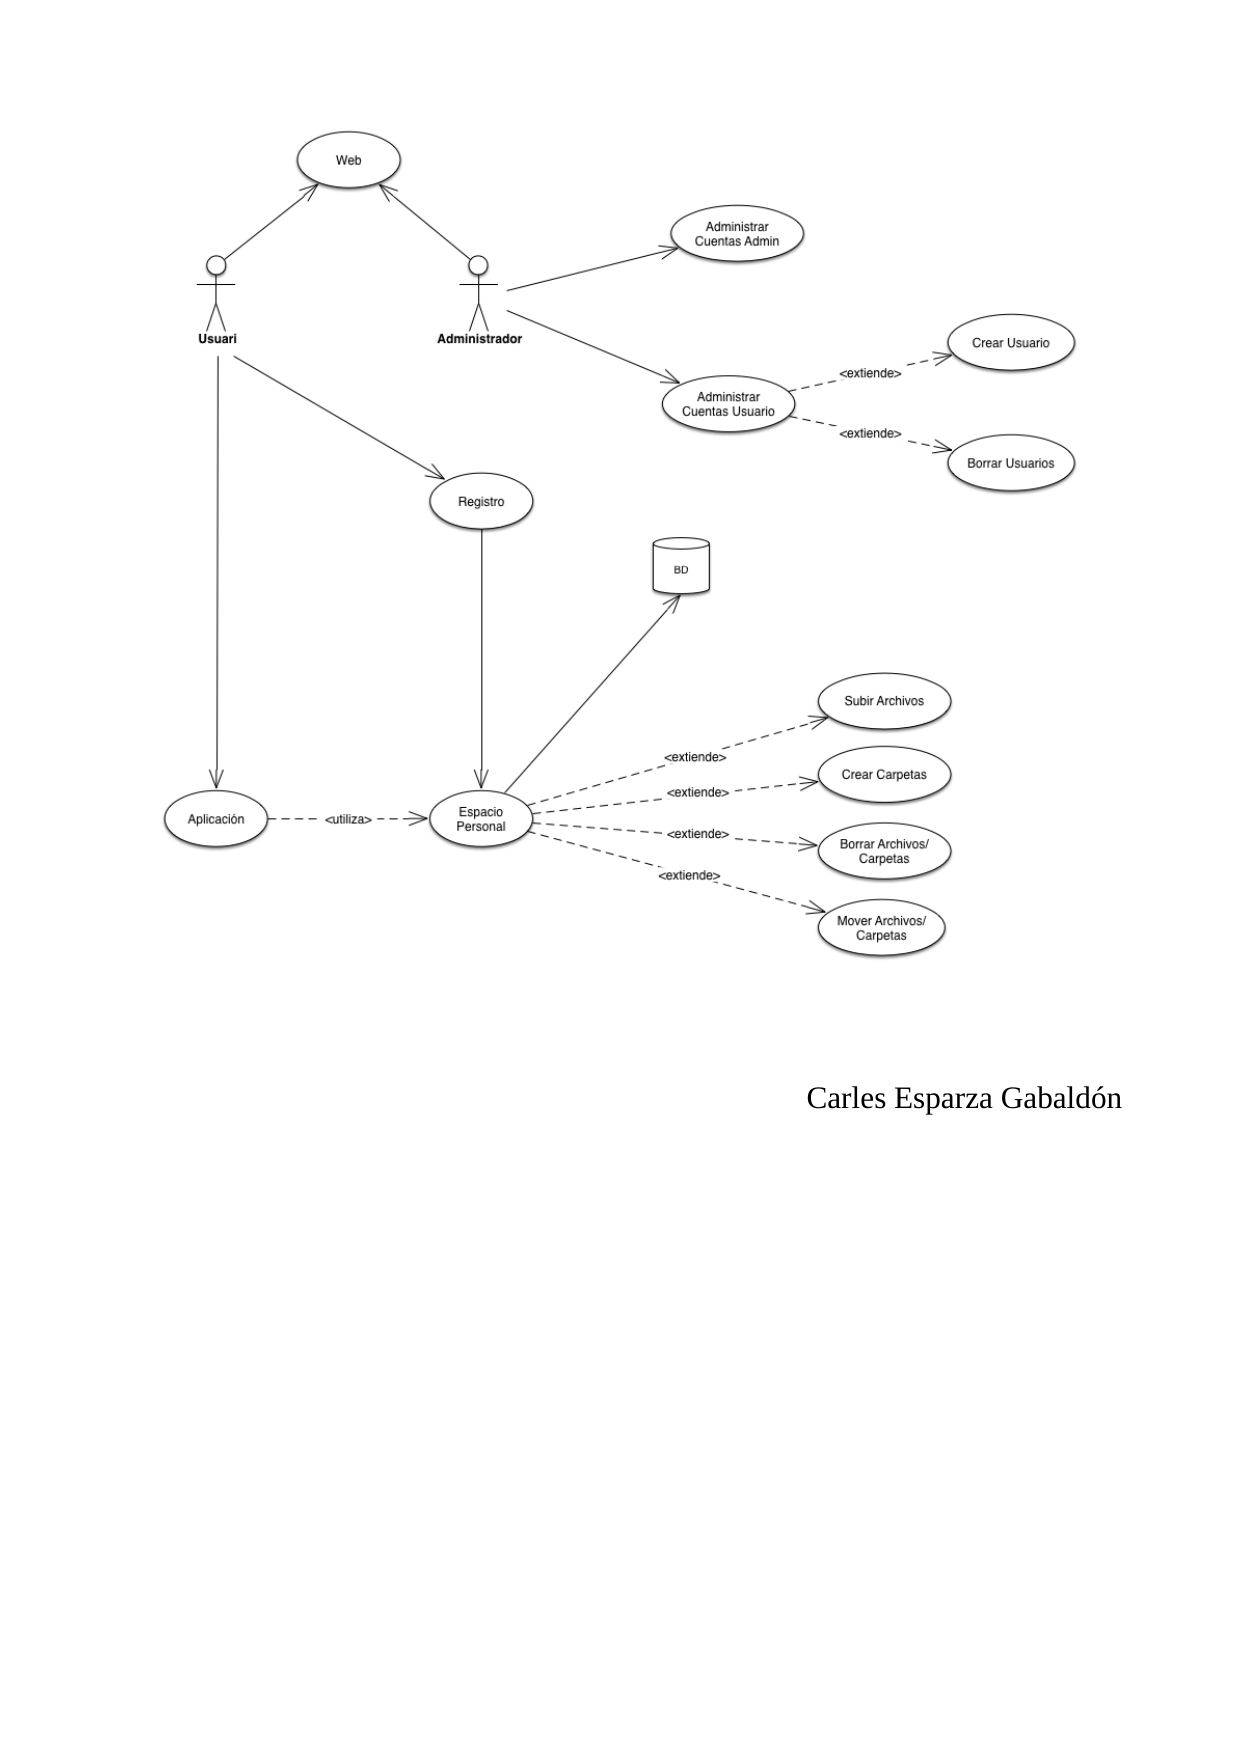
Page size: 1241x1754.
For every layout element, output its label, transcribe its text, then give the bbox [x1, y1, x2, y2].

picture [150, 118, 1091, 974]
text Carles Esparza Gabaldón [177, 1079, 1122, 1115]
